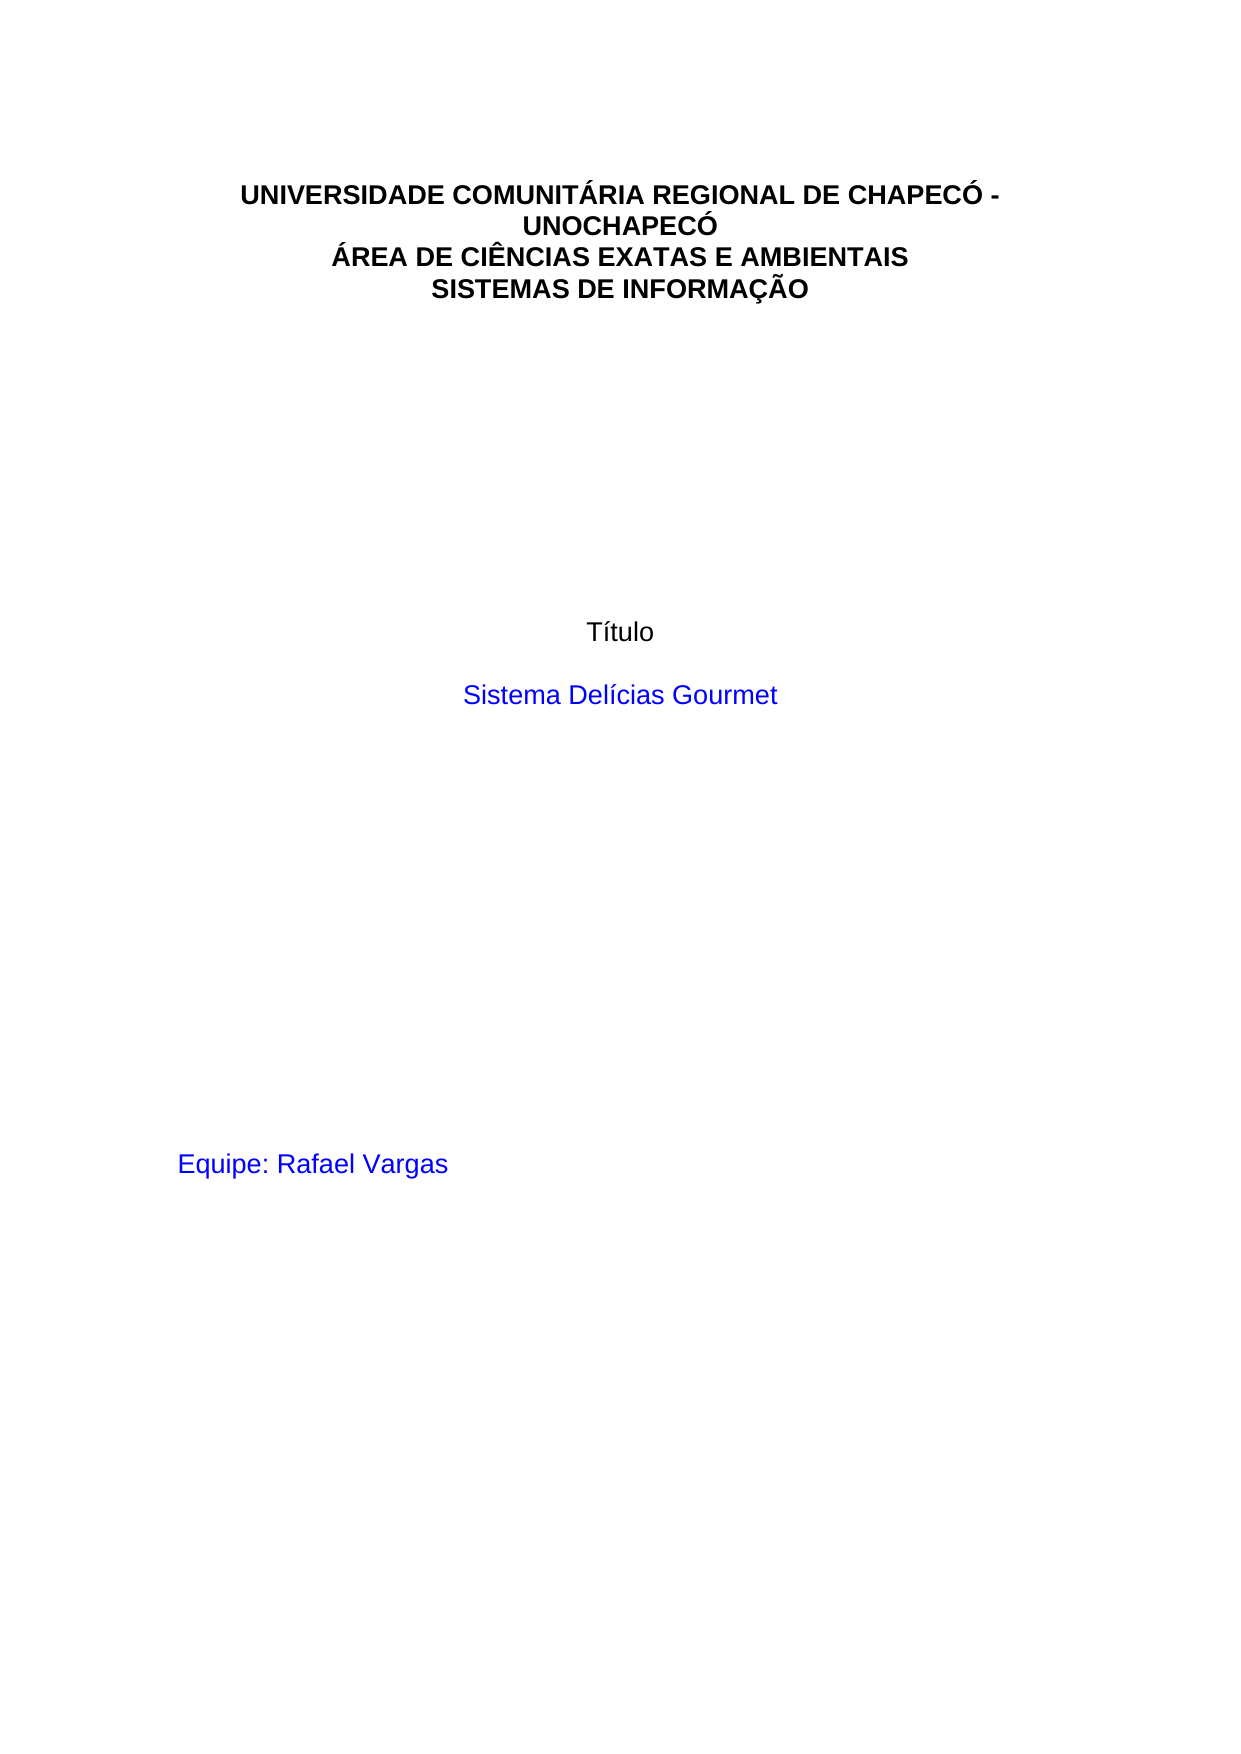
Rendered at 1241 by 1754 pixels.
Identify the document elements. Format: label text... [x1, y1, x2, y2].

text ÁREA DE CIÊNCIAS EXATAS E AMBIENTAIS [177, 241, 1063, 273]
text Sistema Delícias Gourmet [177, 679, 1063, 710]
text UNIVERSIDADE COMUNITÁRIA REGIONAL DE CHAPECÓ - UNOCHAPECÓ [177, 179, 1063, 241]
text SISTEMAS DE INFORMAÇÃO [177, 273, 1063, 304]
text Título [177, 616, 1063, 648]
text Equipe: Rafael Vargas [177, 1148, 1063, 1179]
